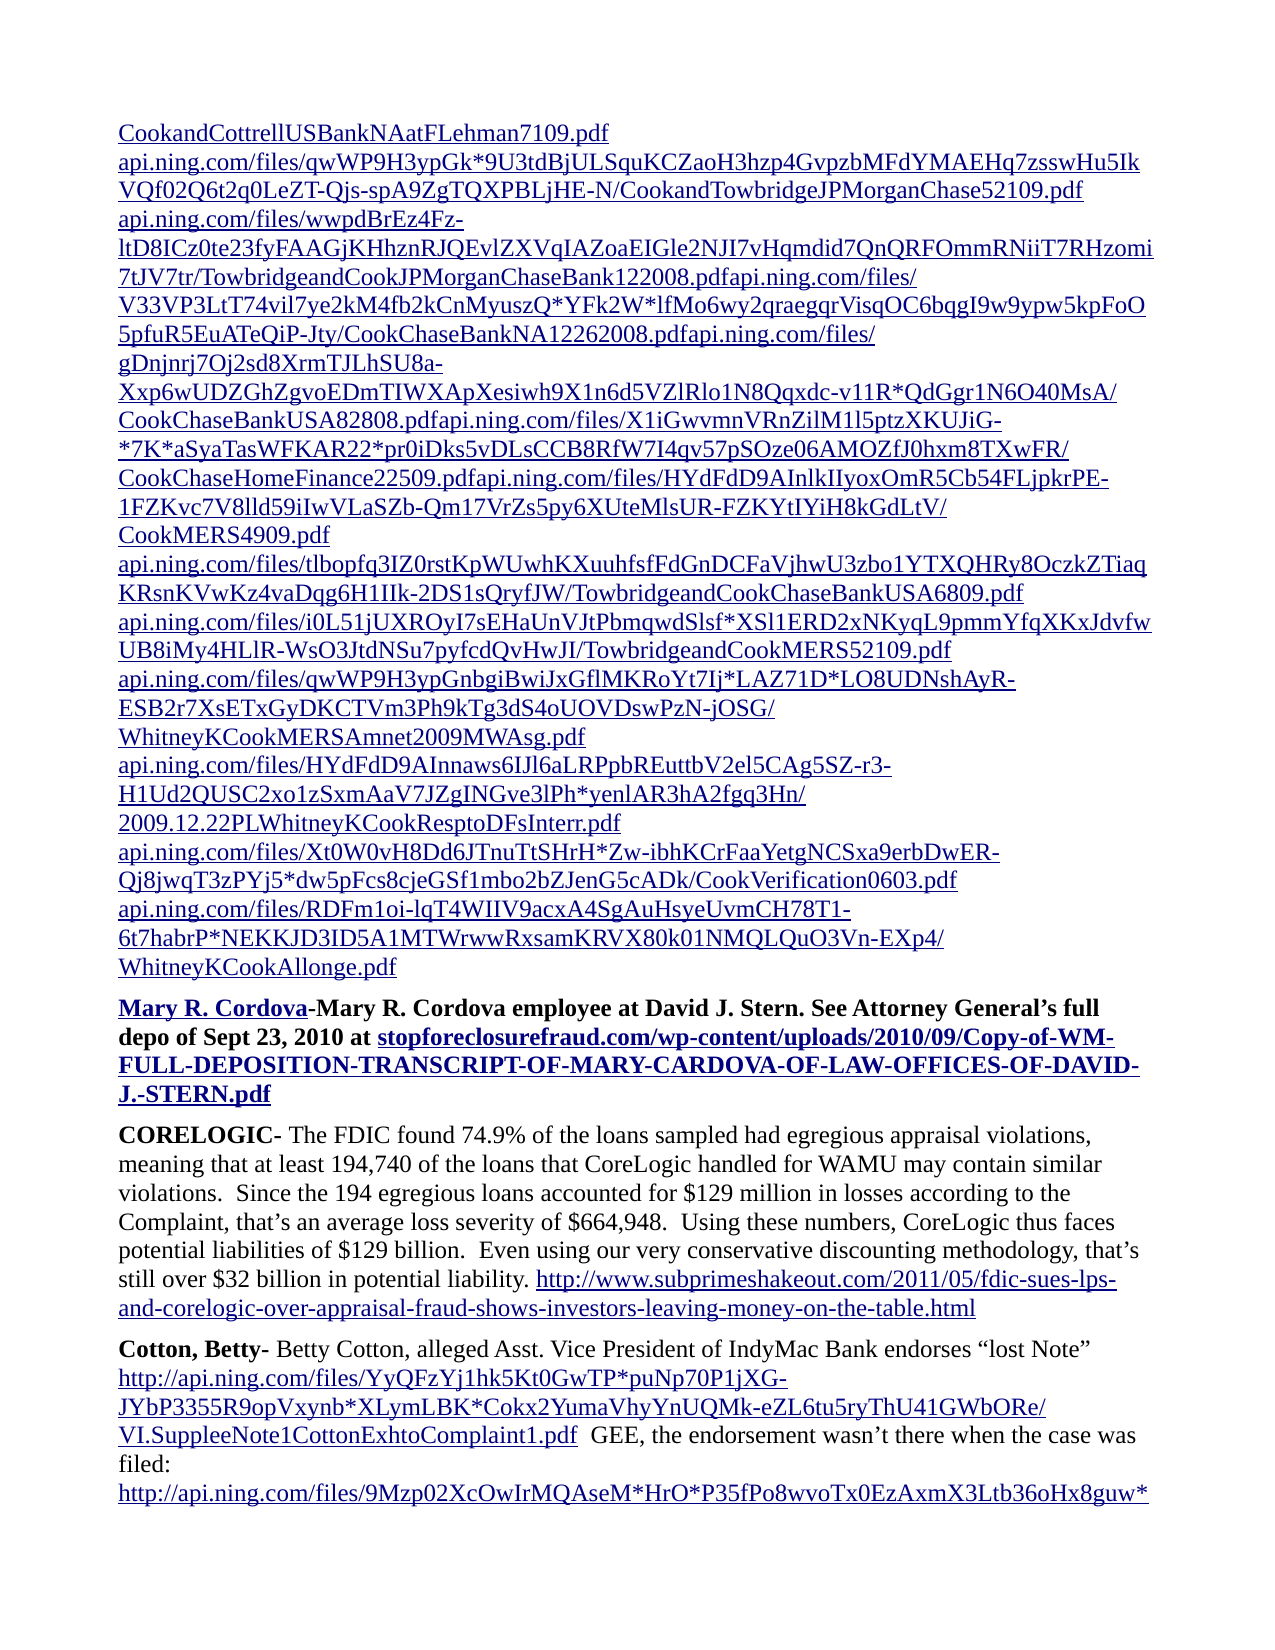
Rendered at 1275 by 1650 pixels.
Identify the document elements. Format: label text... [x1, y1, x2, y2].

text Mary R. Cordova-Mary R. Cordova employee at David J. Stern. See Attorney General’s full depo of Sept 23, 2010 at stopforeclosurefraud.com/wp-content/uploads/2010/09/Copy-of-WM-FULL-DEPOSITION-TRANSCRIPT-OF-MARY-CARDOVA-OF-LAW-OFFICES-OF-DAVID-J.-STERN.pdf [118, 993, 1157, 1108]
text Cotton, Betty- Betty Cotton, alleged Asst. Vice President of IndyMac Bank endorses “lost Note” http://api.ning.com/files/YyQFzYj1hk5Kt0GwTP*puNp70P1jXG-JYbP3355R9opVxynb*XLymLBK*Cokx2YumaVhyYnUQMk-eZL6tu5ryThU41GWbORe/VI.SuppleeNote1CottonExhtoComplaint1.pdf GEE, the endorsement wasn’t there when the case was filed: http://api.ning.com/files/9Mzp02XcOwIrMQAseM*HrO*P35fPo8wvoTx0EzAxmX3Ltb36oHx8guw* [118, 1334, 1157, 1507]
text CookandCottrellUSBankNAatFLehman7109.pdf api.ning.com/files/qwWP9H3ypGk*9U3tdBjULSquKCZaoH3hzp4GvpzbMFdYMAEHq7zsswHu5IkVQf02Q6t2q0LeZT-Qjs-spA9ZgTQXPBLjHE-N/CookandTowbridgeJPMorganChase52109.pdf api.ning.com/files/wwpdBrEz4Fz-ltD8ICz0te23fyFAAGjKHhznRJQEvlZXVqIAZoaEIGle2NJI7vHqmdid7QnQRFOmmRNiiT7RHzomi7tJV7tr/TowbridgeandCookJPMorganChaseBank122008.pdfapi.ning.com/files/V33VP3LtT74vil7ye2kM4fb2kCnMyuszQ*YFk2W*lfMo6wy2qraegqrVisqOC6bqgI9w9ypw5kpFoO5pfuR5EuATeQiP-Jty/CookChaseBankNA12262008.pdfapi.ning.com/files/gDnjnrj7Oj2sd8XrmTJLhSU8a-Xxp6wUDZGhZgvoEDmTIWXApXesiwh9X1n6d5VZlRlo1N8Qqxdc-v11R*QdGgr1N6O40MsA/CookChaseBankUSA82808.pdfapi.ning.com/files/X1iGwvmnVRnZilM1l5ptzXKUJiG-*7K*aSyaTasWFKAR22*pr0iDks5vDLsCCB8RfW7I4qv57pSOze06AMOZfJ0hxm8TXwFR/CookChaseHomeFinance22509.pdfapi.ning.com/files/HYdFdD9AInlkIIyoxOmR5Cb54FLjpkrPE-1FZKvc7V8lld59iIwVLaSZb-Qm17VrZs5py6XUteMlsUR-FZKYtIYiH8kGdLtV/CookMERS4909.pdf api.ning.com/files/tlbopfq3IZ0rstKpWUwhKXuuhfsfFdGnDCFaVjhwU3zbo1YTXQHRy8OczkZTiaqKRsnKVwKz4vaDqg6H1IIk-2DS1sQryfJW/TowbridgeandCookChaseBankUSA6809.pdf api.ning.com/files/i0L51jUXROyI7sEHaUnVJtPbmqwdSlsf*XSl1ERD2xNKyqL9pmmYfqXKxJdvfwUB8iMy4HLlR-WsO3JtdNSu7pyfcdQvHwJI/TowbridgeandCookMERS52109.pdf api.ning.com/files/qwWP9H3ypGnbgiBwiJxGflMKRoYt7Ij*LAZ71D*LO8UDNshAyR-ESB2r7XsETxGyDKCTVm3Ph9kTg3dS4oUOVDswPzN-jOSG/WhitneyKCookMERSAmnet2009MWAsg.pdf api.ning.com/files/HYdFdD9AInnaws6IJl6aLRPpbREuttbV2el5CAg5SZ-r3-H1Ud2QUSC2xo1zSxmAaV7JZgINGve3lPh*yenlAR3hA2fgq3Hn/2009.12.22PLWhitneyKCookResptoDFsInterr.pdf api.ning.com/files/Xt0W0vH8Dd6JTnuTtSHrH*Zw-ibhKCrFaaYetgNCSxa9erbDwER-Qj8jwqT3zPYj5*dw5pFcs8cjeGSf1mbo2bZJenG5cADk/CookVerification0603.pdf api.ning.com/files/RDFm1oi-lqT4WIIV9acxA4SgAuHsyeUvmCH78T1-6t7habrP*NEKKJD3ID5A1MTWrwwRxsamKRVX80k01NMQLQuO3Vn-EXp4/WhitneyKCookAllonge.pdf [118, 118, 1157, 981]
text CORELOGIC- The FDIC found 74.9% of the loans sampled had egregious appraisal violations, meaning that at least 194,740 of the loans that CoreLogic handled for WAMU may contain similar violations. Since the 194 egregious loans accounted for $129 million in losses according to the Complaint, that’s an average loss severity of $664,948. Using these numbers, CoreLogic thus faces potential liabilities of $129 billion. Even using our very conservative discounting methodology, that’s still over $32 billion in potential liability. http://www.subprimeshakeout.com/2011/05/fdic-sues-lps-and-corelogic-over-appraisal-fraud-shows-investors-leaving-money-on-the-table.html [118, 1121, 1157, 1322]
